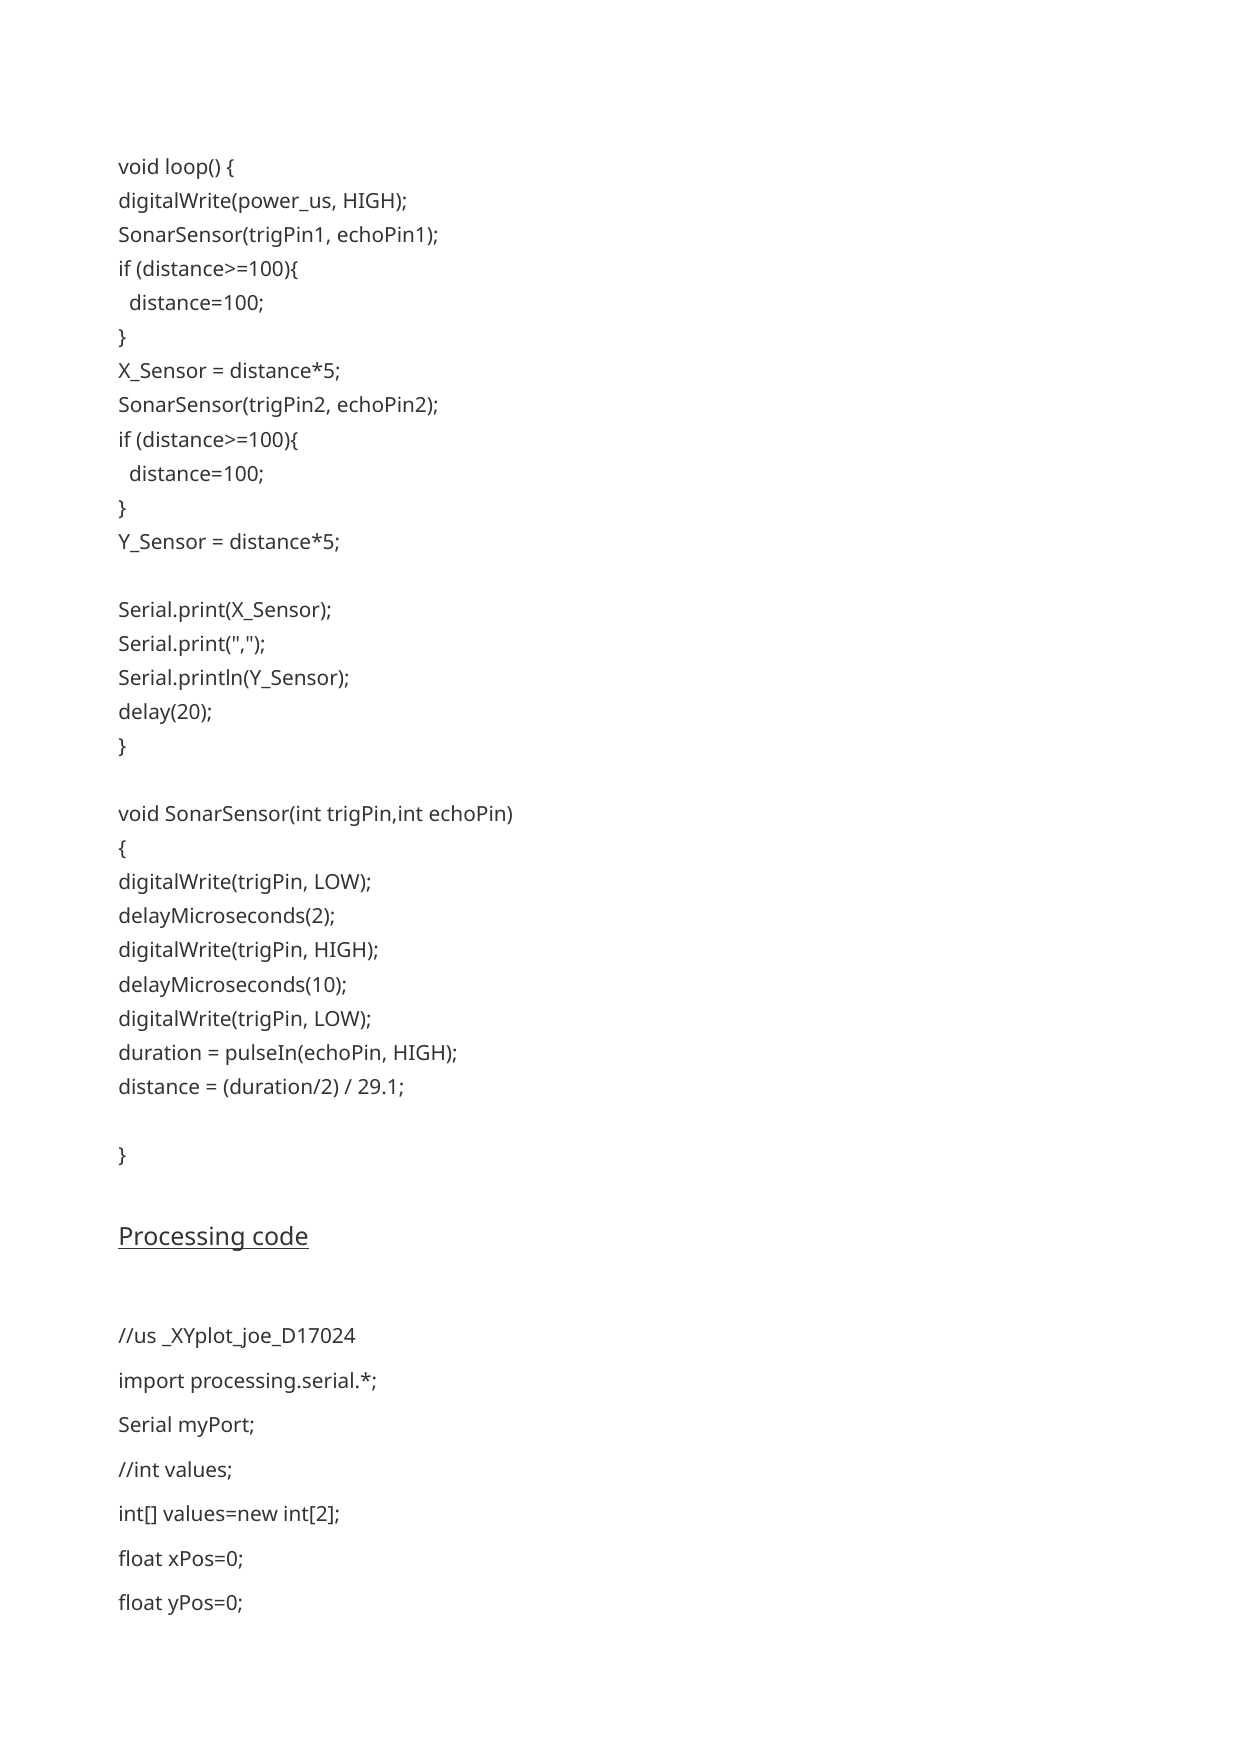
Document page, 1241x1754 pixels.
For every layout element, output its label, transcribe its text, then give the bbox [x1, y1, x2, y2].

text //us _XYplot_joe_D17024 [118, 1321, 1122, 1350]
text int[] values=new int[2]; [118, 1499, 1122, 1528]
text float yPos=0; [118, 1588, 1122, 1617]
text Processing code [118, 1219, 1122, 1253]
text Serial myPort; [118, 1410, 1122, 1439]
text //int values; [118, 1455, 1122, 1483]
text import processing.serial.*; [118, 1366, 1122, 1394]
text float xPos=0; [118, 1544, 1122, 1572]
text void loop() { digitalWrite(power_us, HIGH); SonarSensor(trigPin1, echoPin1); if (distance>=100){ distance=100; } X_Sensor = distance*5; SonarSensor(trigPin2, echoPin2); if (distance>=100){ distance=100; } Y_Sensor = distance*5; Serial.print(X_Sensor); Serial.print(","); Serial.println(Y_Sensor); delay(20); } void SonarSensor(int trigPin,int echoPin) { digitalWrite(trigPin, LOW); delayMicroseconds(2); digitalWrite(trigPin, HIGH); delayMicroseconds(10); digitalWrite(trigPin, LOW); duration = pulseIn(echoPin, HIGH); distance = (duration/2) / 29.1; } [118, 118, 1122, 1168]
